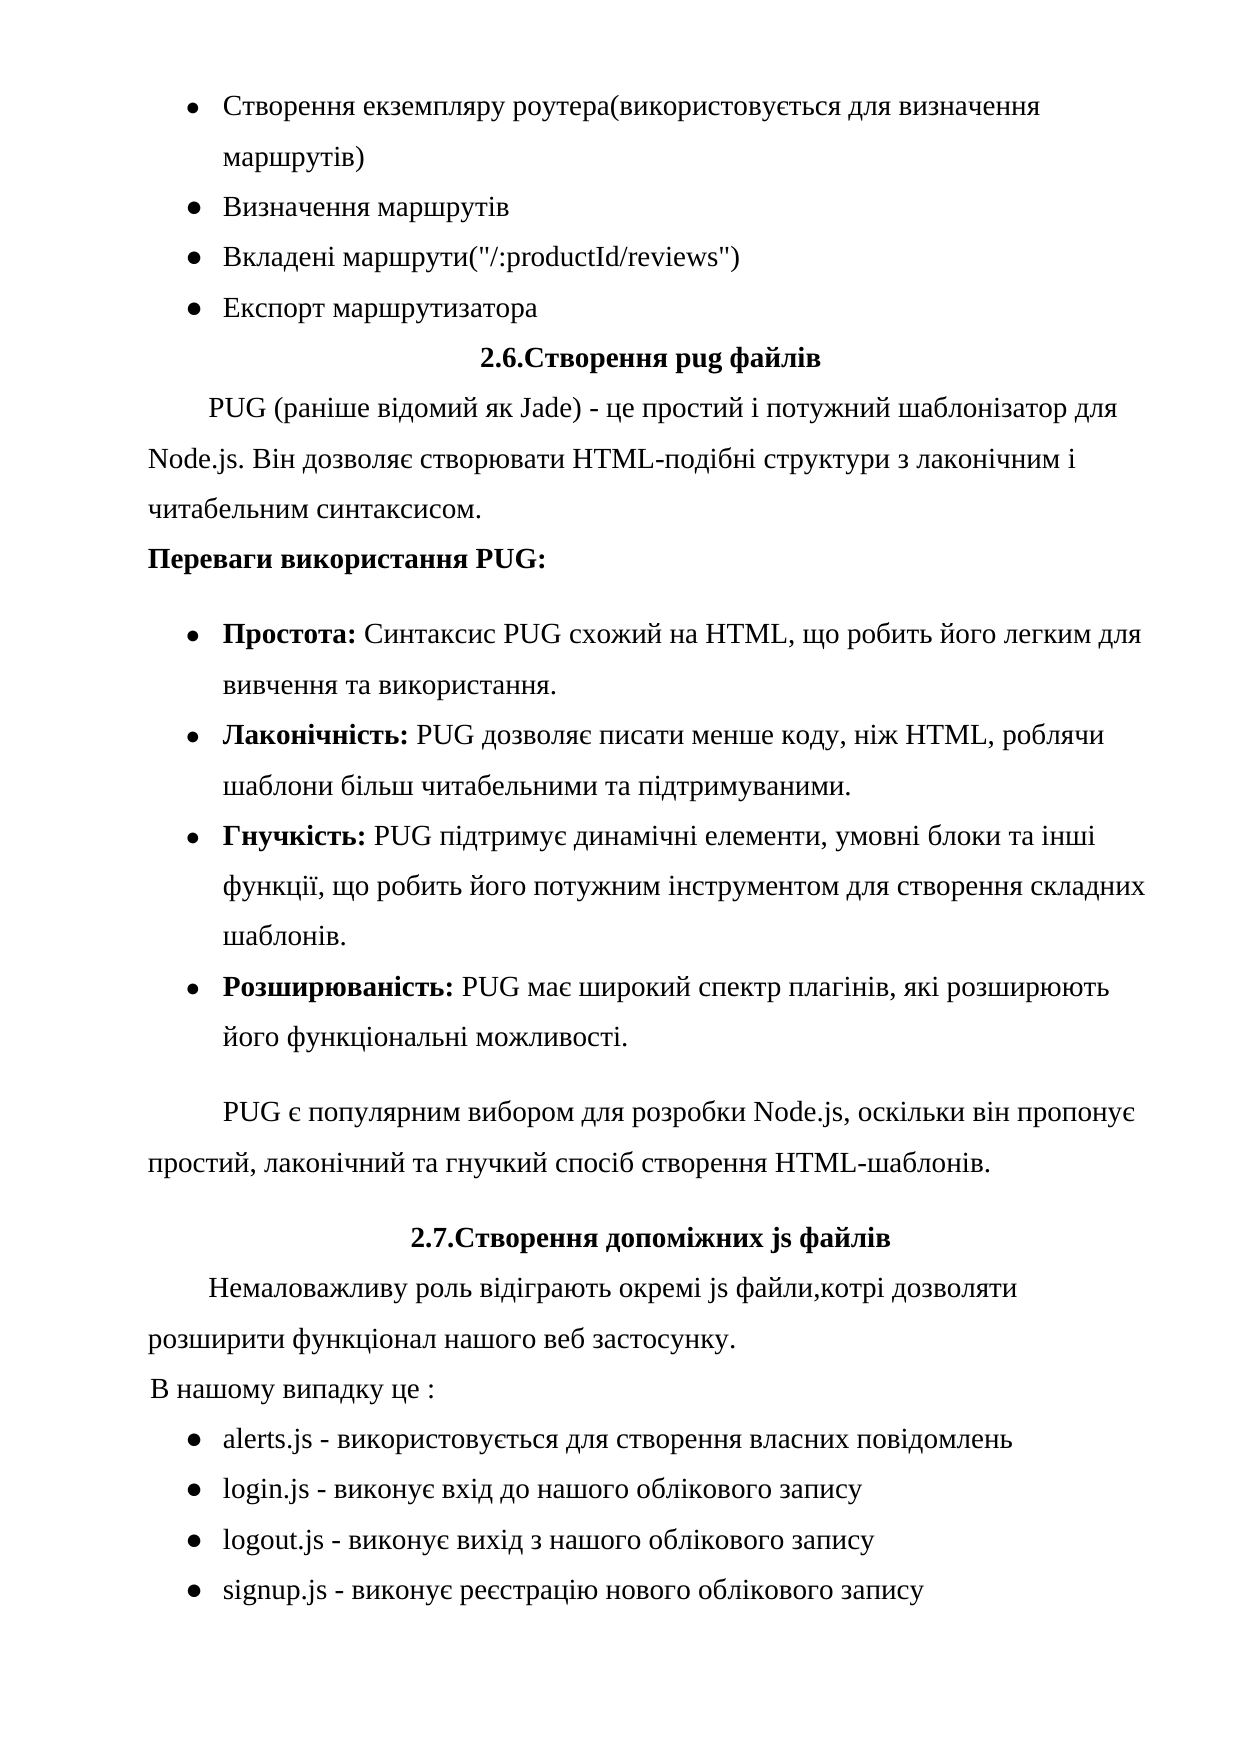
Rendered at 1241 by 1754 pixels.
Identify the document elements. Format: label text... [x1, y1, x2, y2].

list Гнучкість: PUG підтримує динамічні елементи, умовні блоки та інші функції, що робить його потужним інструментом для створення складних шаблонів. [185, 818, 1152, 952]
text В нашому випадку це : [148, 1371, 1152, 1404]
list signup.js - виконує реєстрацію нового облікового запису [185, 1572, 1152, 1606]
list Простота: Синтаксис PUG схожий на HTML, що робить його легким для вивчення та використання. [185, 617, 1152, 701]
text 2.7.Створення допоміжних js файлів [148, 1220, 1152, 1254]
list logout.js - виконує вихід з нашого облікового запису [185, 1522, 1152, 1556]
list Лаконічність: PUG дозволяє писати менше коду, ніж HTML, роблячи шаблони більш читабельними та підтримуваними. [185, 717, 1152, 801]
text Переваги використання PUG: [148, 541, 1152, 575]
list alerts.js - використовується для створення власних повідомлень [185, 1421, 1152, 1455]
text 2.6.Створення pug файлів [148, 340, 1152, 374]
list Вкладені маршрути("/:productId/reviews") [185, 239, 1152, 273]
list Створення екземпляру роутера(використовується для визначення маршрутів) [185, 88, 1152, 172]
list Експорт маршрутизатора [185, 290, 1152, 323]
list login.js - виконує вхід до нашого облікового запису [185, 1472, 1152, 1505]
list Визначення маршрутів [185, 189, 1152, 223]
text PUG є популярним вибором для розробки Node.js, оскільки він пропонує простий, лаконічний та гнучкий спосіб створення HTML-шаблонів. [148, 1094, 1152, 1178]
text Немаловажливу роль відіграють окремі js файли,котрі дозволяти розширити функціонал нашого веб застосунку. [148, 1270, 1152, 1354]
text PUG (раніше відомий як Jade) - це простий і потужний шаблонізатор для Node.js. Він дозволяє створювати HTML-подібні структури з лаконічним і читабельним синтаксисом. [148, 390, 1152, 524]
list Розширюваність: PUG має широкий спектр плагінів, які розширюють його функціональні можливості. [185, 969, 1152, 1053]
